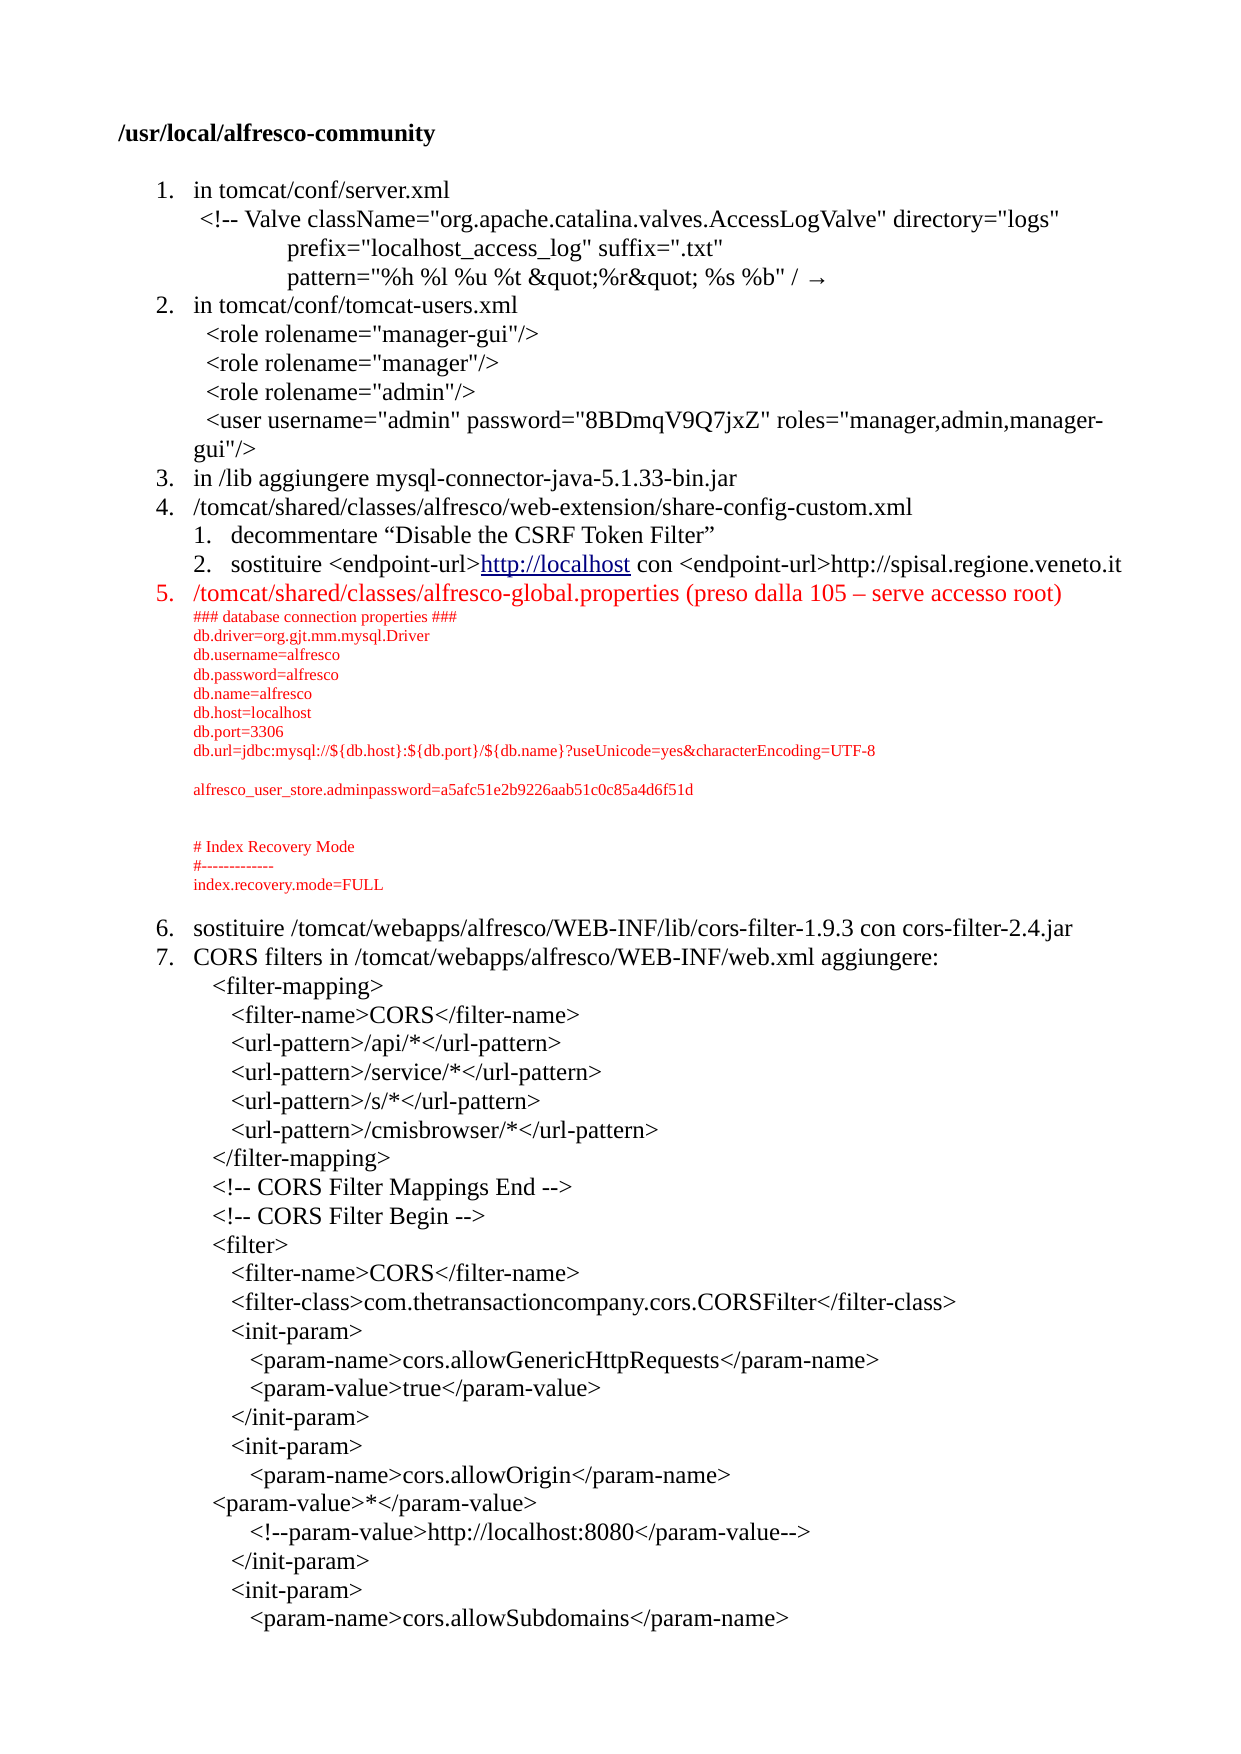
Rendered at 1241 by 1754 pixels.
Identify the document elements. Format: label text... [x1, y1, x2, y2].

list <url-pattern>/api/*</url-pattern> [156, 1028, 1122, 1057]
list <role rolename="manager"/> [156, 348, 1122, 377]
list <filter> [156, 1230, 1122, 1258]
list </init-param> [156, 1546, 1122, 1575]
list <url-pattern>/s/*</url-pattern> [156, 1086, 1122, 1115]
list db.url=jdbc:mysql://${db.host}:${db.port}/${db.name}?useUnicode=yes&characterEncoding=UTF-8 alfresco_user_store.adminpassword=a5afc51e2b9226aab51c0c85a4d6f51d [156, 741, 1122, 837]
list <param-name>cors.allowSubdomains</param-name> [156, 1603, 1122, 1632]
list <param-value>true</param-value> [156, 1373, 1122, 1402]
list db.password=alfresco [156, 664, 1122, 683]
list db.port=3306 [156, 722, 1122, 741]
list <url-pattern>/service/*</url-pattern> [156, 1057, 1122, 1086]
list <param-name>cors.allowOrigin</param-name> [156, 1460, 1122, 1488]
list <init-param> [156, 1575, 1122, 1603]
list db.username=alfresco [156, 645, 1122, 664]
list sostituire <endpoint-url>http://localhost con <endpoint-url>http://spisal.regione.veneto.it [193, 549, 1122, 578]
list prefix="localhost_access_log" suffix=".txt" [156, 233, 1122, 262]
list db.host=localhost [156, 703, 1122, 722]
list <param-value>*</param-value> [156, 1488, 1122, 1517]
list <init-param> [156, 1316, 1122, 1345]
list CORS filters in /tomcat/webapps/alfresco/WEB-INF/web.xml aggiungere: <filter-mapping> [156, 942, 1122, 1000]
list pattern="%h %l %u %t &quot;%r&quot; %s %b" / → [156, 262, 1122, 291]
list <param-name>cors.allowGenericHttpRequests</param-name> [156, 1345, 1122, 1373]
list db.name=alfresco [156, 683, 1122, 703]
list <role rolename="admin"/> [156, 377, 1122, 406]
list <filter-class>com.thetransactioncompany.cors.CORSFilter</filter-class> [156, 1287, 1122, 1316]
list <filter-name>CORS</filter-name> [156, 1258, 1122, 1287]
list /tomcat/shared/classes/alfresco/web-extension/share-config-custom.xml [156, 492, 1122, 521]
list in /lib aggiungere mysql-connector-java-5.1.33-bin.jar [156, 463, 1122, 492]
list </init-param> [156, 1402, 1122, 1431]
list # Index Recovery Mode [156, 837, 1122, 856]
list </filter-mapping> [156, 1143, 1122, 1172]
list <filter-name>CORS</filter-name> [156, 1000, 1122, 1028]
list #------------- [156, 856, 1122, 875]
text /usr/local/alfresco-community [118, 118, 1122, 147]
list <!--param-value>http://localhost:8080</param-value--> [156, 1517, 1122, 1546]
list in tomcat/conf/server.xml <!-- Valve className="org.apache.catalina.valves.AccessLogValve" directory="logs" [156, 176, 1122, 233]
list in tomcat/conf/tomcat-users.xml <role rolename="manager-gui"/> [156, 291, 1122, 348]
list decommentare “Disable the CSRF Token Filter” [193, 521, 1122, 549]
list index.recovery.mode=FULL [156, 875, 1122, 894]
list sostituire /tomcat/webapps/alfresco/WEB-INF/lib/cors-filter-1.9.3 con cors-filter-2.4.jar [156, 913, 1122, 942]
list <!-- CORS Filter Mappings End --> [156, 1172, 1122, 1201]
list <init-param> [156, 1431, 1122, 1460]
list db.driver=org.gjt.mm.mysql.Driver [156, 626, 1122, 645]
list <url-pattern>/cmisbrowser/*</url-pattern> [156, 1115, 1122, 1143]
list <user username="admin" password="8BDmqV9Q7jxZ" roles="manager,admin,manager-gui"/> [156, 406, 1122, 463]
list <!-- CORS Filter Begin --> [156, 1201, 1122, 1230]
list /tomcat/shared/classes/alfresco-global.properties (preso dalla 105 – serve accesso root) ### database connection properties ### [156, 578, 1122, 626]
